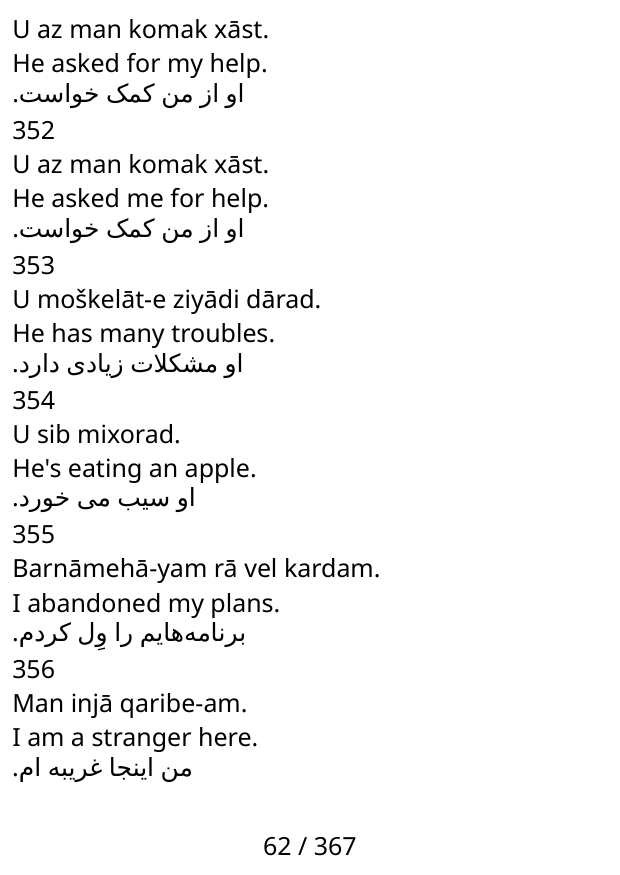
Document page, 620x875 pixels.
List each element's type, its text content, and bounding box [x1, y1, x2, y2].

text I am a stranger here. [12, 720, 607, 754]
text He's eating an apple. [12, 450, 607, 484]
text من اینجا غریبه ام. [12, 754, 607, 787]
text I abandoned my plans. [12, 585, 607, 619]
text 352 [12, 113, 607, 147]
text برنامه‌هایم را وِل کردم. [12, 619, 607, 652]
text 354 [12, 382, 607, 416]
text U az man komak xāst. [12, 147, 607, 181]
text He asked for my help. [12, 46, 607, 80]
text He asked me for help. [12, 181, 607, 215]
text 356 [12, 652, 607, 686]
text Barnāme‌hā-yam rā vel kardam. [12, 551, 607, 585]
text او مشکلات زیادی دارد. [12, 350, 607, 382]
text U moškelāt-e ziyādi dārad. [12, 282, 607, 316]
text 355 [12, 517, 607, 551]
text 353 [12, 247, 607, 282]
text U az man komak xāst. [12, 12, 607, 46]
text او سیب می خورد. [12, 484, 607, 517]
text He has many troubles. [12, 316, 607, 350]
text U sib mi‌xorad. [12, 416, 607, 450]
text Man injā qaribe‌-am. [12, 686, 607, 720]
text او از من کمک خواست. [12, 80, 607, 113]
text او از من کمک خواست. [12, 215, 607, 247]
